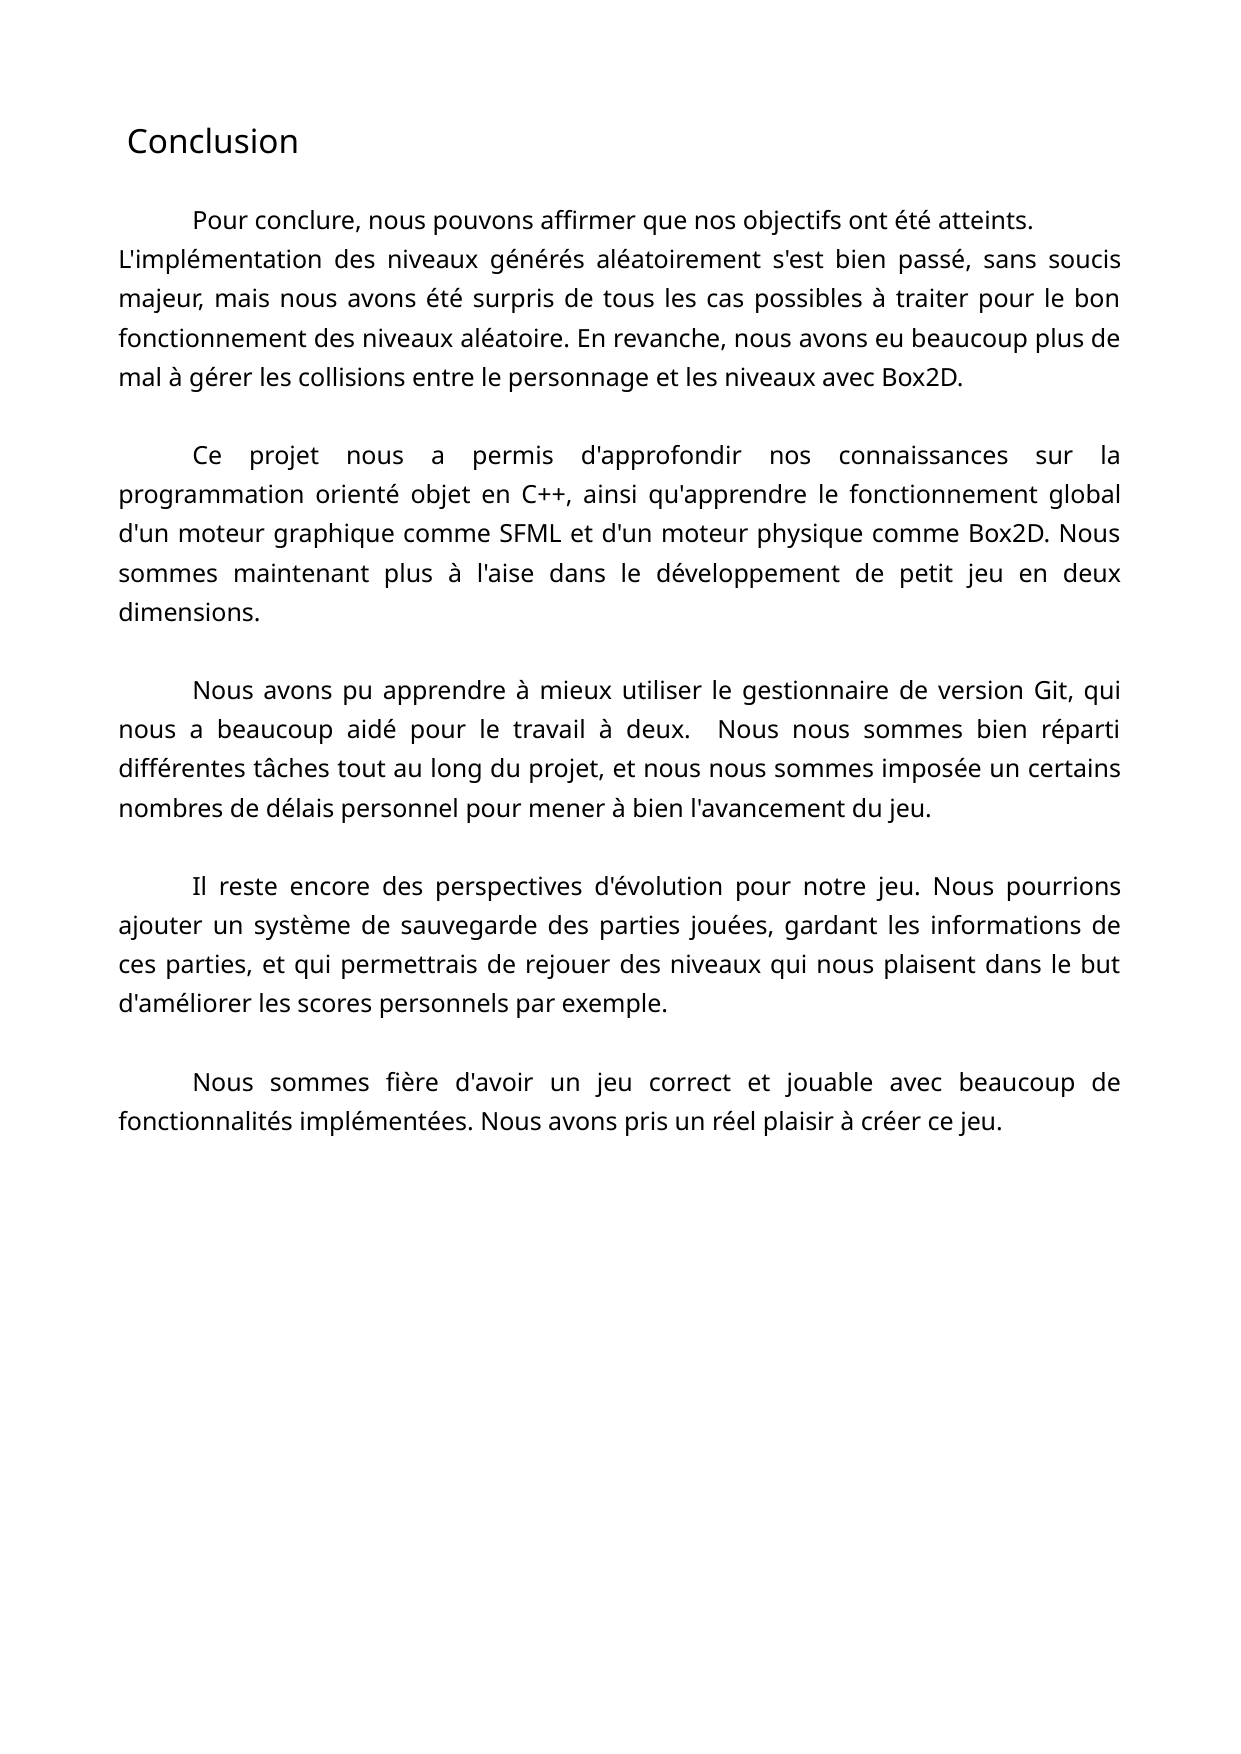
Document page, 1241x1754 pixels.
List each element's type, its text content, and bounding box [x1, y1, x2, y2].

text Conclusion [118, 118, 1122, 163]
text Nous avons pu apprendre à mieux utiliser le gestionnaire de version Git, qui nous a beaucoup aidé pour le travail à deux. Nous nous sommes bien réparti différentes tâches tout au long du projet, et nous nous sommes imposée un certains nombres de délais personnel pour mener à bien l'avancement du jeu. [118, 673, 1122, 824]
text L'implémentation des niveaux générés aléatoirement s'est bien passé, sans soucis majeur, mais nous avons été surpris de tous les cas possibles à traiter pour le bon fonctionnement des niveaux aléatoire. En revanche, nous avons eu beaucoup plus de mal à gérer les collisions entre le personnage et les niveaux avec Box2D. [118, 242, 1122, 393]
text Il reste encore des perspectives d'évolution pour notre jeu. Nous pourrions ajouter un système de sauvegarde des parties jouées, gardant les informations de ces parties, et qui permettrais de rejouer des niveaux qui nous plaisent dans le but d'améliorer les scores personnels par exemple. [118, 868, 1122, 1020]
text Ce projet nous a permis d'approfondir nos connaissances sur la programmation orienté objet en C++, ainsi qu'apprendre le fonctionnement global d'un moteur graphique comme SFML et d'un moteur physique comme Box2D. Nous sommes maintenant plus à l'aise dans le développement de petit jeu en deux dimensions. [118, 438, 1122, 628]
text Nous sommes fière d'avoir un jeu correct et jouable avec beaucoup de fonctionnalités implémentées. Nous avons pris un réel plaisir à créer ce jeu. [118, 1064, 1122, 1138]
text Pour conclure, nous pouvons affirmer que nos objectifs ont été atteints. [118, 203, 1122, 237]
